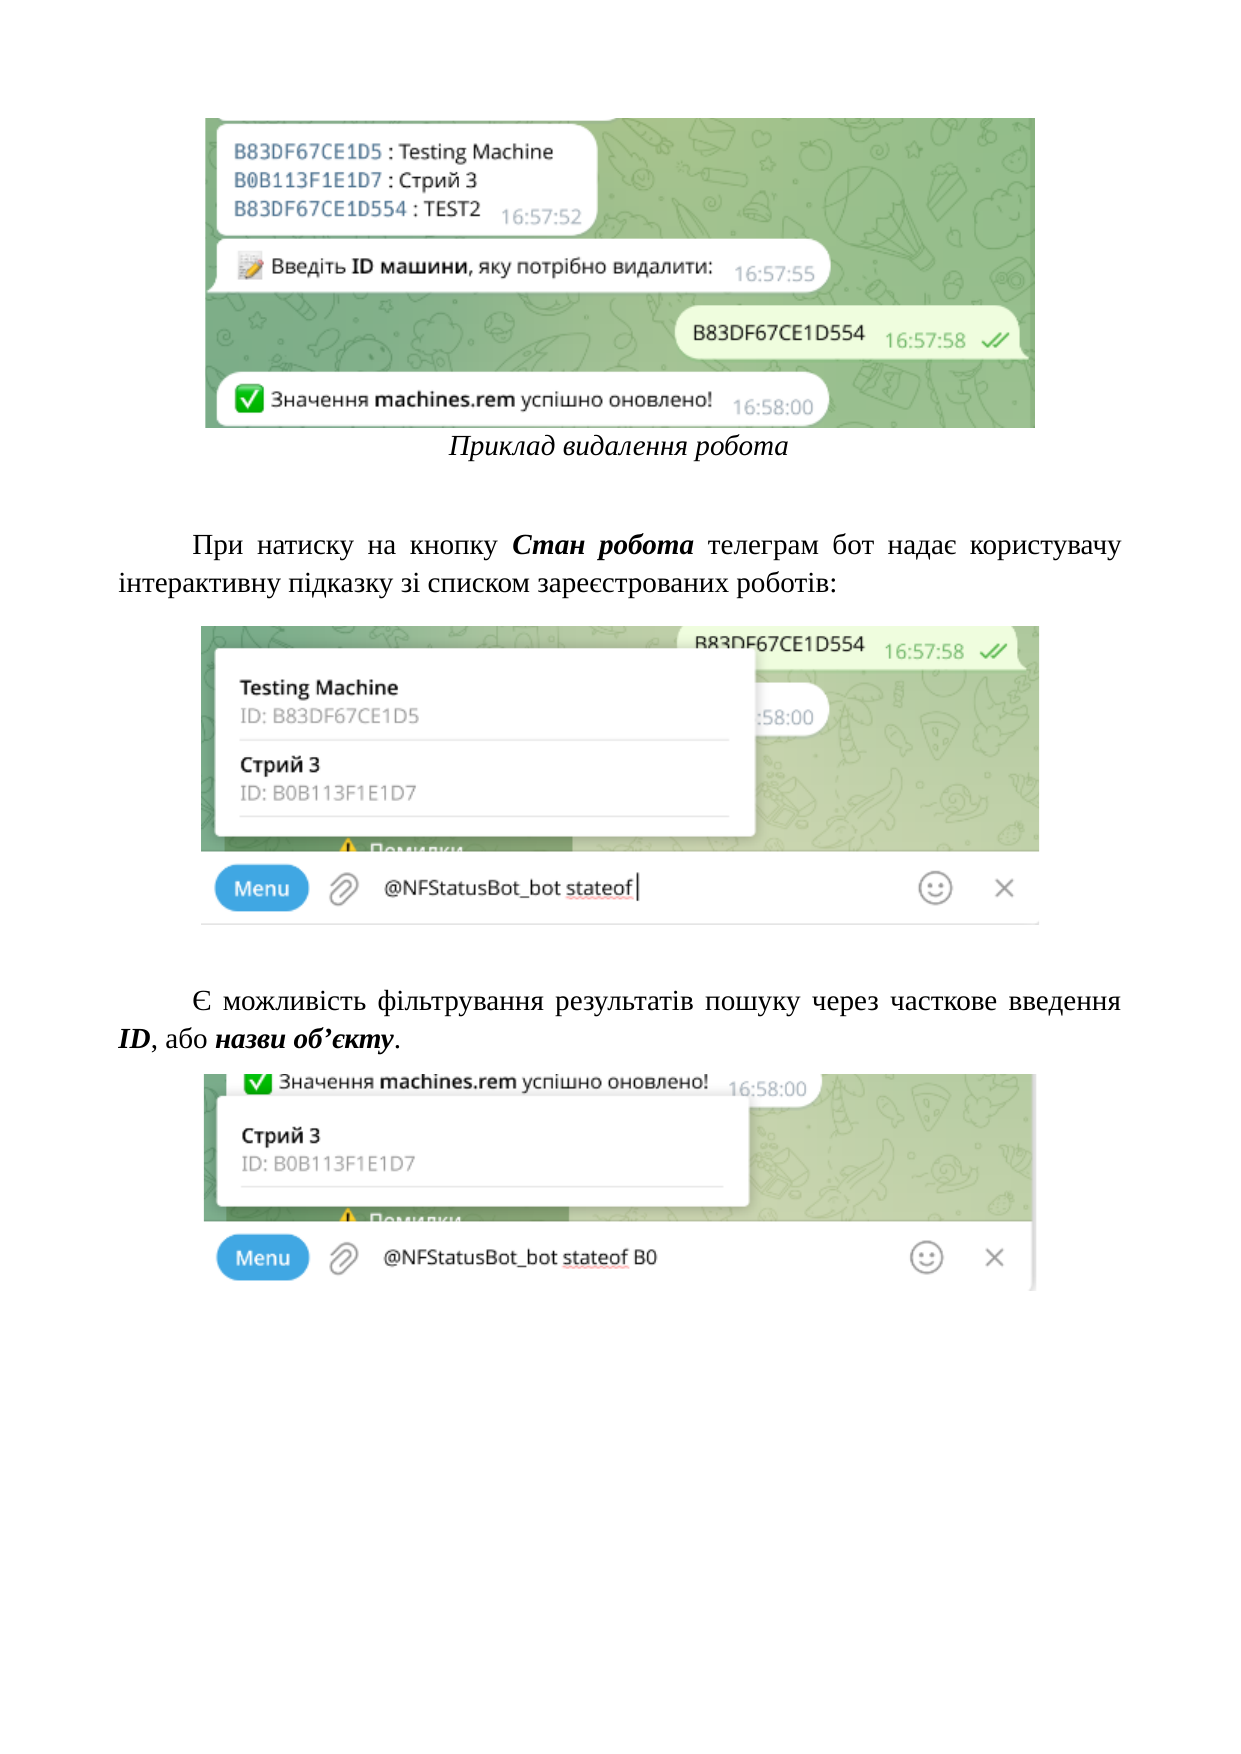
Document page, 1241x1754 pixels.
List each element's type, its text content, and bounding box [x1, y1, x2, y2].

picture [201, 626, 1040, 925]
text Приклад видалення робота [118, 118, 1122, 461]
text Є можливість фільтрування результатів пошуку через часткове введення ID, або назви об’єкту. [118, 983, 1122, 1055]
picture [205, 118, 1035, 428]
text При натиску на кнопку Стан робота телеграм бот надає користувачу інтерактивну підказку зі списком зареєстрованих роботів: [118, 527, 1122, 599]
picture [203, 1074, 1037, 1291]
